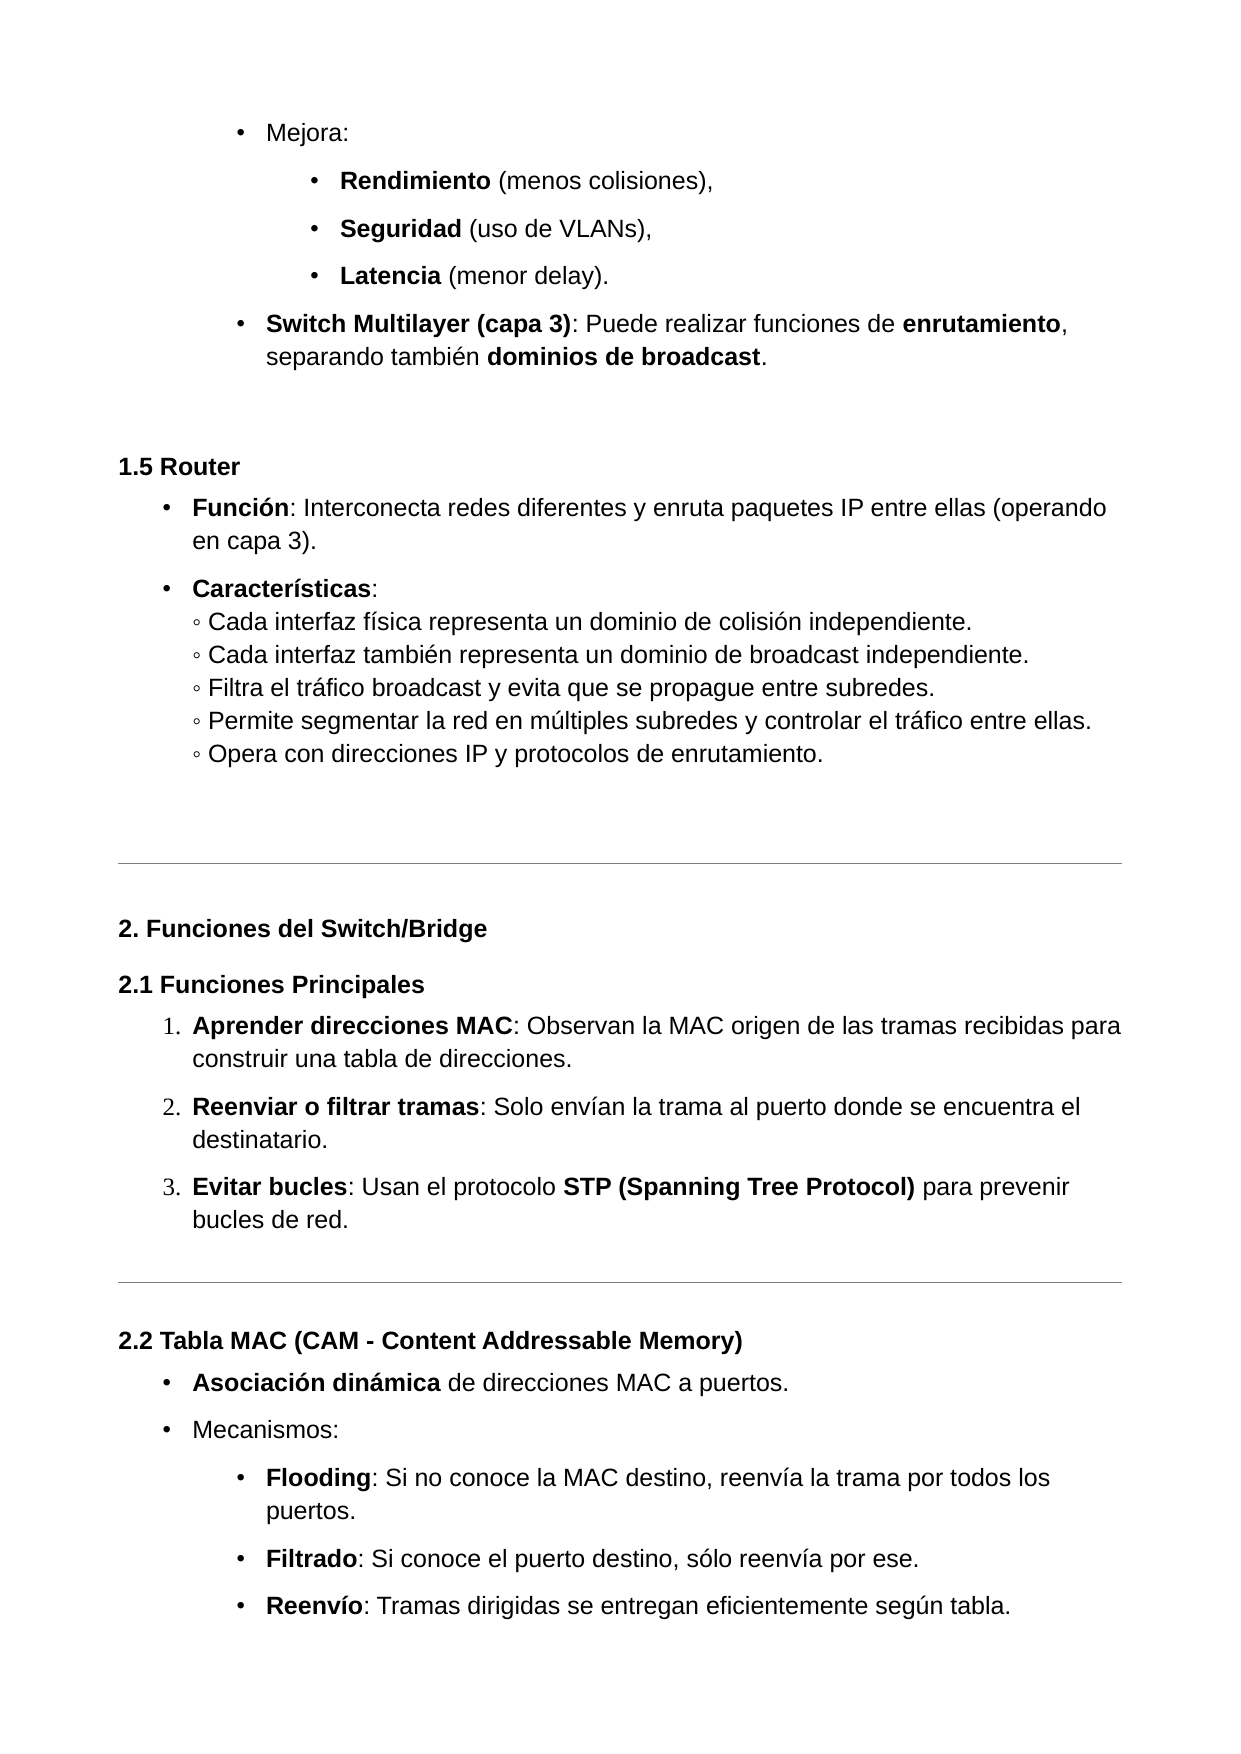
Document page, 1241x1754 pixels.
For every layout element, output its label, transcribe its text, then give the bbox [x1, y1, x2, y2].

subtitle 1.5 Router [118, 452, 1122, 481]
subtitle 2. Funciones del Switch/Bridge [118, 914, 1122, 942]
list Reenviar o filtrar tramas: Solo envían la trama al puerto donde se encuentra el destinatario. [162, 1092, 1122, 1153]
list Mejora: [236, 118, 1122, 147]
list Filtrado: Si conoce el puerto destino, sólo reenvía por ese. [236, 1544, 1122, 1572]
list Aprender direcciones MAC: Observan la MAC origen de las tramas recibidas para construir una tabla de direcciones. [162, 1011, 1122, 1073]
list Mecanismos: [162, 1415, 1122, 1444]
list Asociación dinámica de direcciones MAC a puertos. [162, 1367, 1122, 1396]
list Reenvío: Tramas dirigidas se entregan eficientemente según tabla. [236, 1591, 1122, 1620]
list Función: Interconecta redes diferentes y enruta paquetes IP entre ellas (operando en capa 3). [162, 493, 1122, 555]
list Rendimiento (menos colisiones), [310, 166, 1122, 195]
list Seguridad (uso de VLANs), [310, 213, 1122, 242]
subtitle 2.2 Tabla MAC (CAM - Content Addressable Memory) [118, 1326, 1122, 1355]
list Características: ◦ Cada interfaz física representa un dominio de colisión independiente. ◦ Cada interfaz también representa un dominio de broadcast independiente. ◦ Filtra el tráfico broadcast y evita que se propague entre subredes. ◦ Permite segmentar la red en múltiples subredes y controlar el tráfico entre ellas. ◦ Opera con direcciones IP y protocolos de enrutamiento. [162, 574, 1122, 768]
list Flooding: Si no conoce la MAC destino, reenvía la trama por todos los puertos. [236, 1463, 1122, 1525]
list Latencia (menor delay). [310, 261, 1122, 290]
list Evitar bucles: Usan el protocolo STP (Spanning Tree Protocol) para prevenir bucles de red. [162, 1172, 1122, 1234]
subtitle 2.1 Funciones Principales [118, 969, 1122, 998]
list Switch Multilayer (capa 3): Puede realizar funciones de enrutamiento, separando también dominios de broadcast. [236, 309, 1122, 371]
